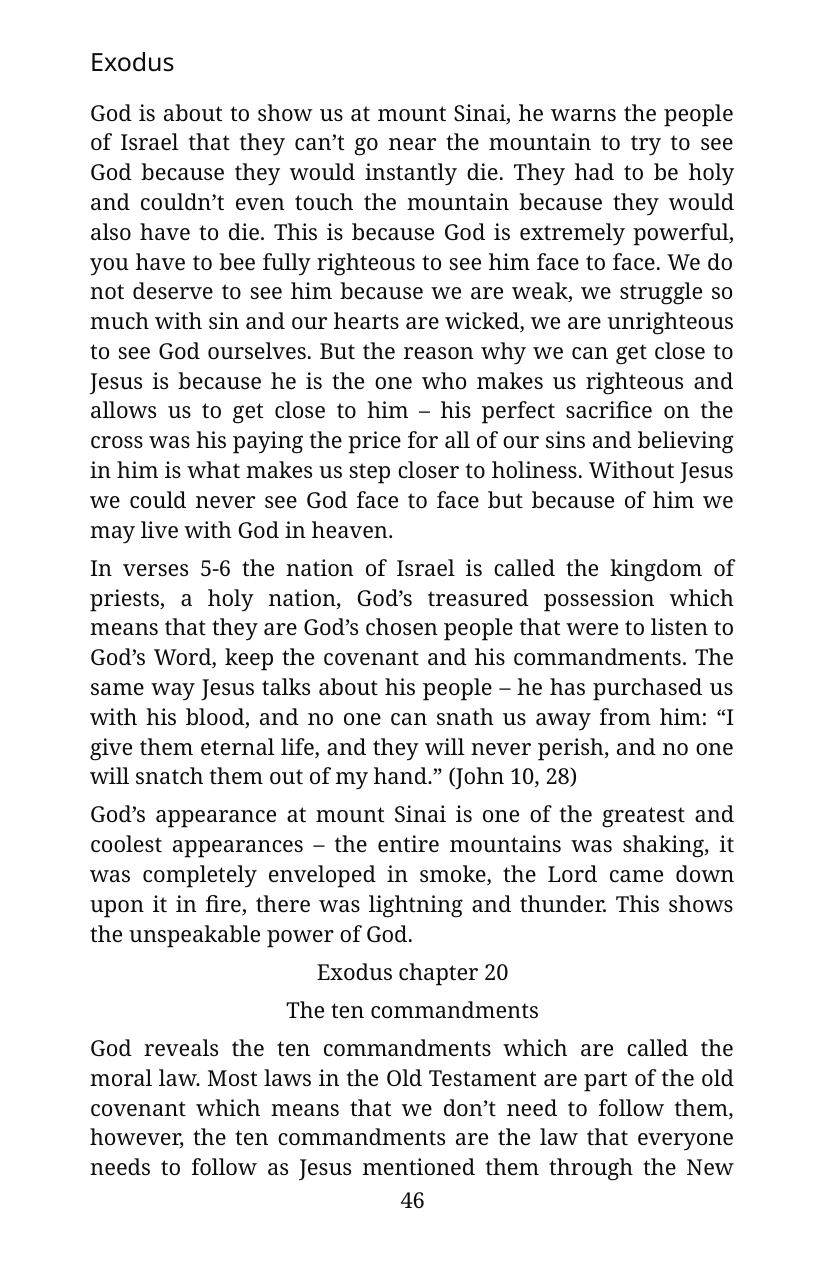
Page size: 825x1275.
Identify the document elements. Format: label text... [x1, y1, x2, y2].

text The ten commandments [90, 995, 735, 1024]
text God reveals the ten commandments which are called the moral law. Most laws in the Old Testament are part of the old covenant which means that we don’t need to follow them, however, the ten commandments are the law that everyone needs to follow as Jesus mentioned them through the New [90, 1033, 735, 1182]
text In verses 5-6 the nation of Israel is called the kingdom of priests, a holy nation, God’s treasured possession which means that they are God’s chosen people that were to listen to God’s Word, keep the covenant and his commandments. The same way Jesus talks about his people – he has purchased us with his blood, and no one can snath us away from him: “I give them eternal life, and they will never perish, and no one will snatch them out of my hand.” (John 10, 28) [90, 553, 735, 791]
text God’s appearance at mount Sinai is one of the greatest and coolest appearances – the entire mountains was shaking, it was completely enveloped in smoke, the Lord came down upon it in fire, there was lightning and thunder. This shows the unspeakable power of God. [90, 799, 735, 948]
text God is about to show us at mount Sinai, he warns the people of Israel that they can’t go near the mountain to try to see God because they would instantly die. They had to be holy and couldn’t even touch the mountain because they would also have to die. This is because God is extremely powerful, you have to bee fully righteous to see him face to face. We do not deserve to see him because we are weak, we struggle so much with sin and our hearts are wicked, we are unrighteous to see God ourselves. But the reason why we can get close to Jesus is because he is the one who makes us righteous and allows us to get close to him – his perfect sacrifice on the cross was his paying the price for all of our sins and believing in him is what makes us step closer to holiness. Without Jesus we could never see God face to face but because of him we may live with God in heaven. [90, 97, 735, 544]
text Exodus chapter 20 [90, 957, 735, 986]
